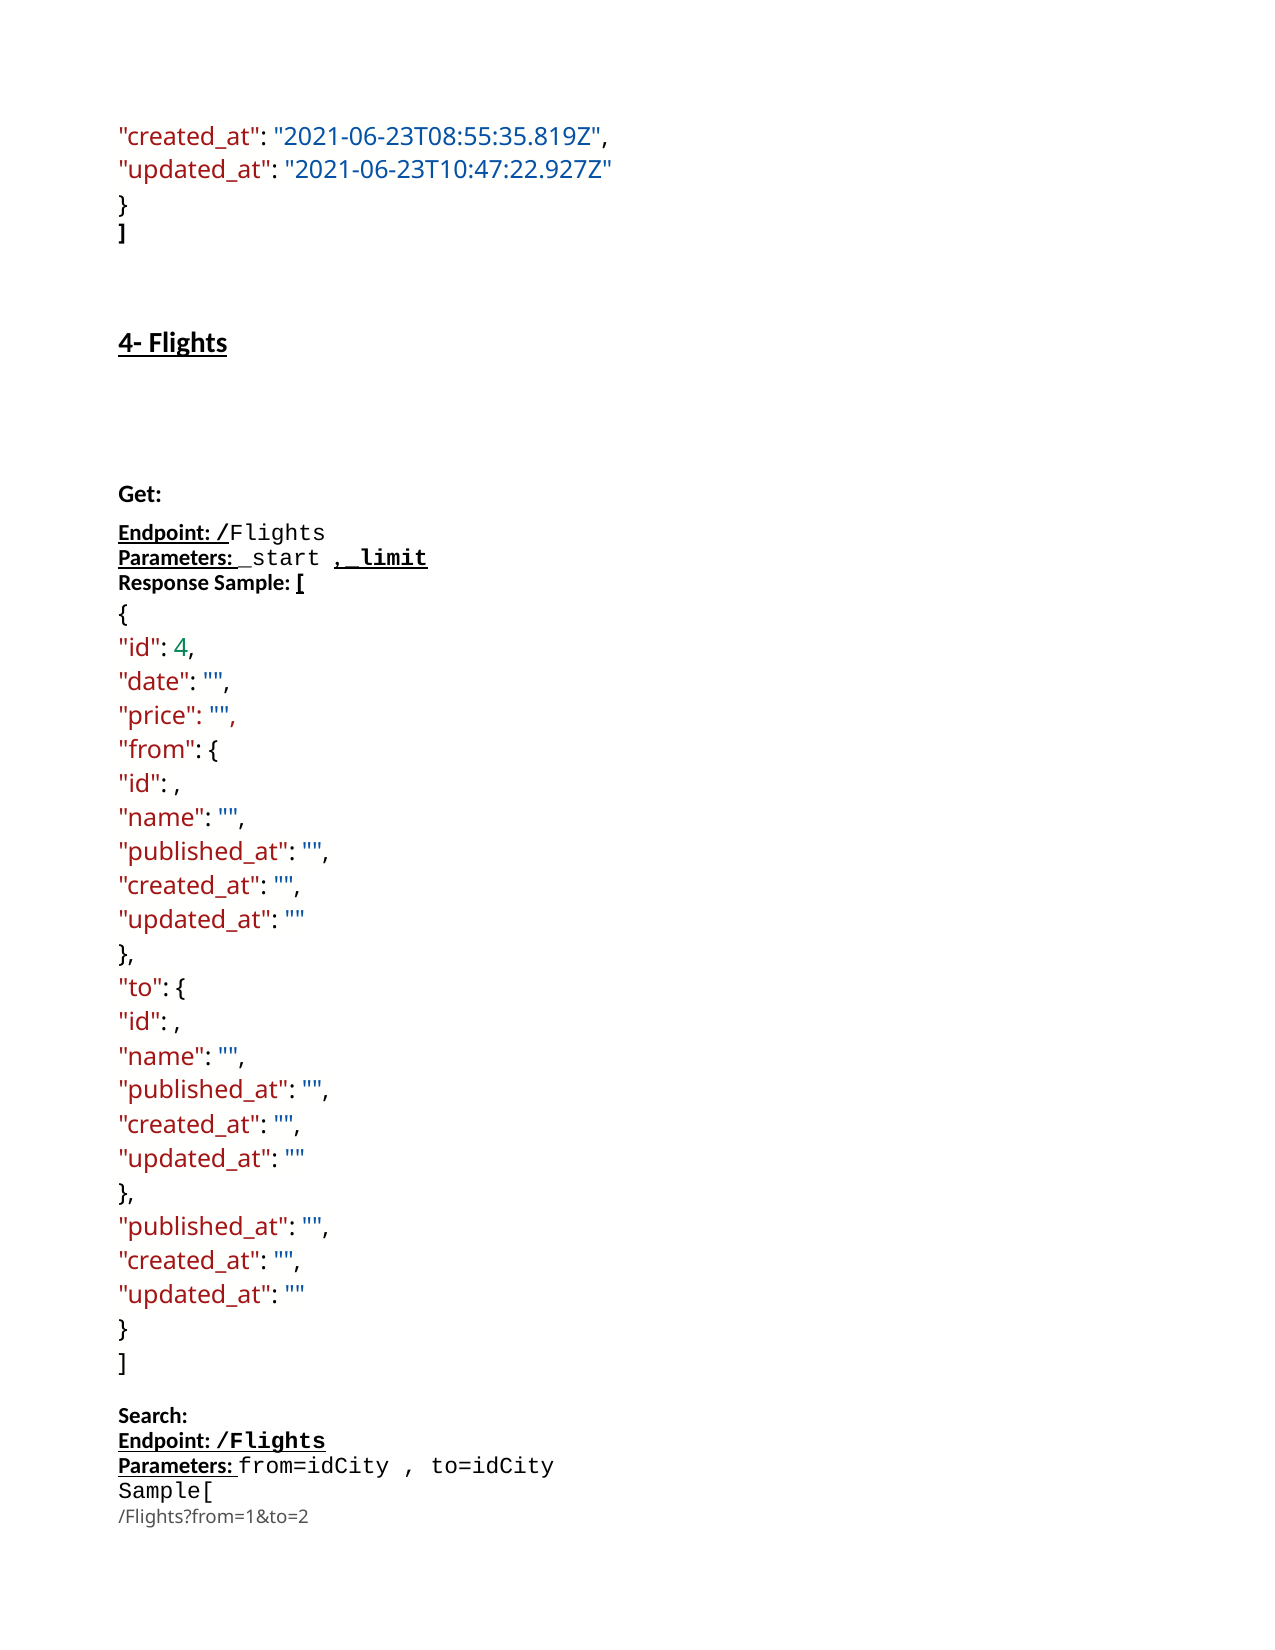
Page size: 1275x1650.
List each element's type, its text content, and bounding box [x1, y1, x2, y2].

text "updated_at": "" [118, 902, 1157, 936]
text "from": { [118, 732, 1157, 766]
text "created_at": "2021-06-23T08:55:35.819Z", [118, 118, 1157, 152]
text "published_at": "", [118, 834, 1157, 868]
text ] [118, 220, 1157, 245]
text Search: [118, 1404, 1157, 1429]
text "created_at": "", [118, 1106, 1157, 1140]
text "name": "", [118, 1038, 1157, 1072]
text "updated_at": "2021-06-23T10:47:22.927Z" [118, 152, 1157, 186]
text { [118, 595, 1157, 629]
text "to": { [118, 970, 1157, 1004]
text "updated_at": "" [118, 1140, 1157, 1174]
text Parameters: from=idCity , to=idCity Sample[ [118, 1454, 1157, 1504]
text "name": "", [118, 800, 1157, 834]
text } [118, 186, 1157, 220]
text "id": 4, [118, 629, 1157, 663]
text "updated_at": "" [118, 1277, 1157, 1311]
text Response Sample: [ [118, 570, 1157, 595]
text Endpoint: /Flights [118, 1429, 1157, 1454]
text "id": , [118, 766, 1157, 800]
text "published_at": "", [118, 1072, 1157, 1106]
text Endpoint: /Flights [118, 520, 1157, 545]
text 4- Flights [118, 333, 1157, 358]
text Parameters: _start , _limit [118, 545, 1157, 570]
text "price": "", [118, 697, 1157, 732]
text ] [118, 1345, 1157, 1379]
text "created_at": "", [118, 868, 1157, 902]
text Get: [118, 483, 1157, 508]
text }, [118, 1174, 1157, 1208]
text "date": "", [118, 663, 1157, 697]
text "id": , [118, 1004, 1157, 1038]
text } [118, 1311, 1157, 1345]
text "created_at": "", [118, 1242, 1157, 1277]
text }, [118, 936, 1157, 970]
text "published_at": "", [118, 1208, 1157, 1242]
text /Flights?from=1&to=2 [118, 1504, 1157, 1529]
